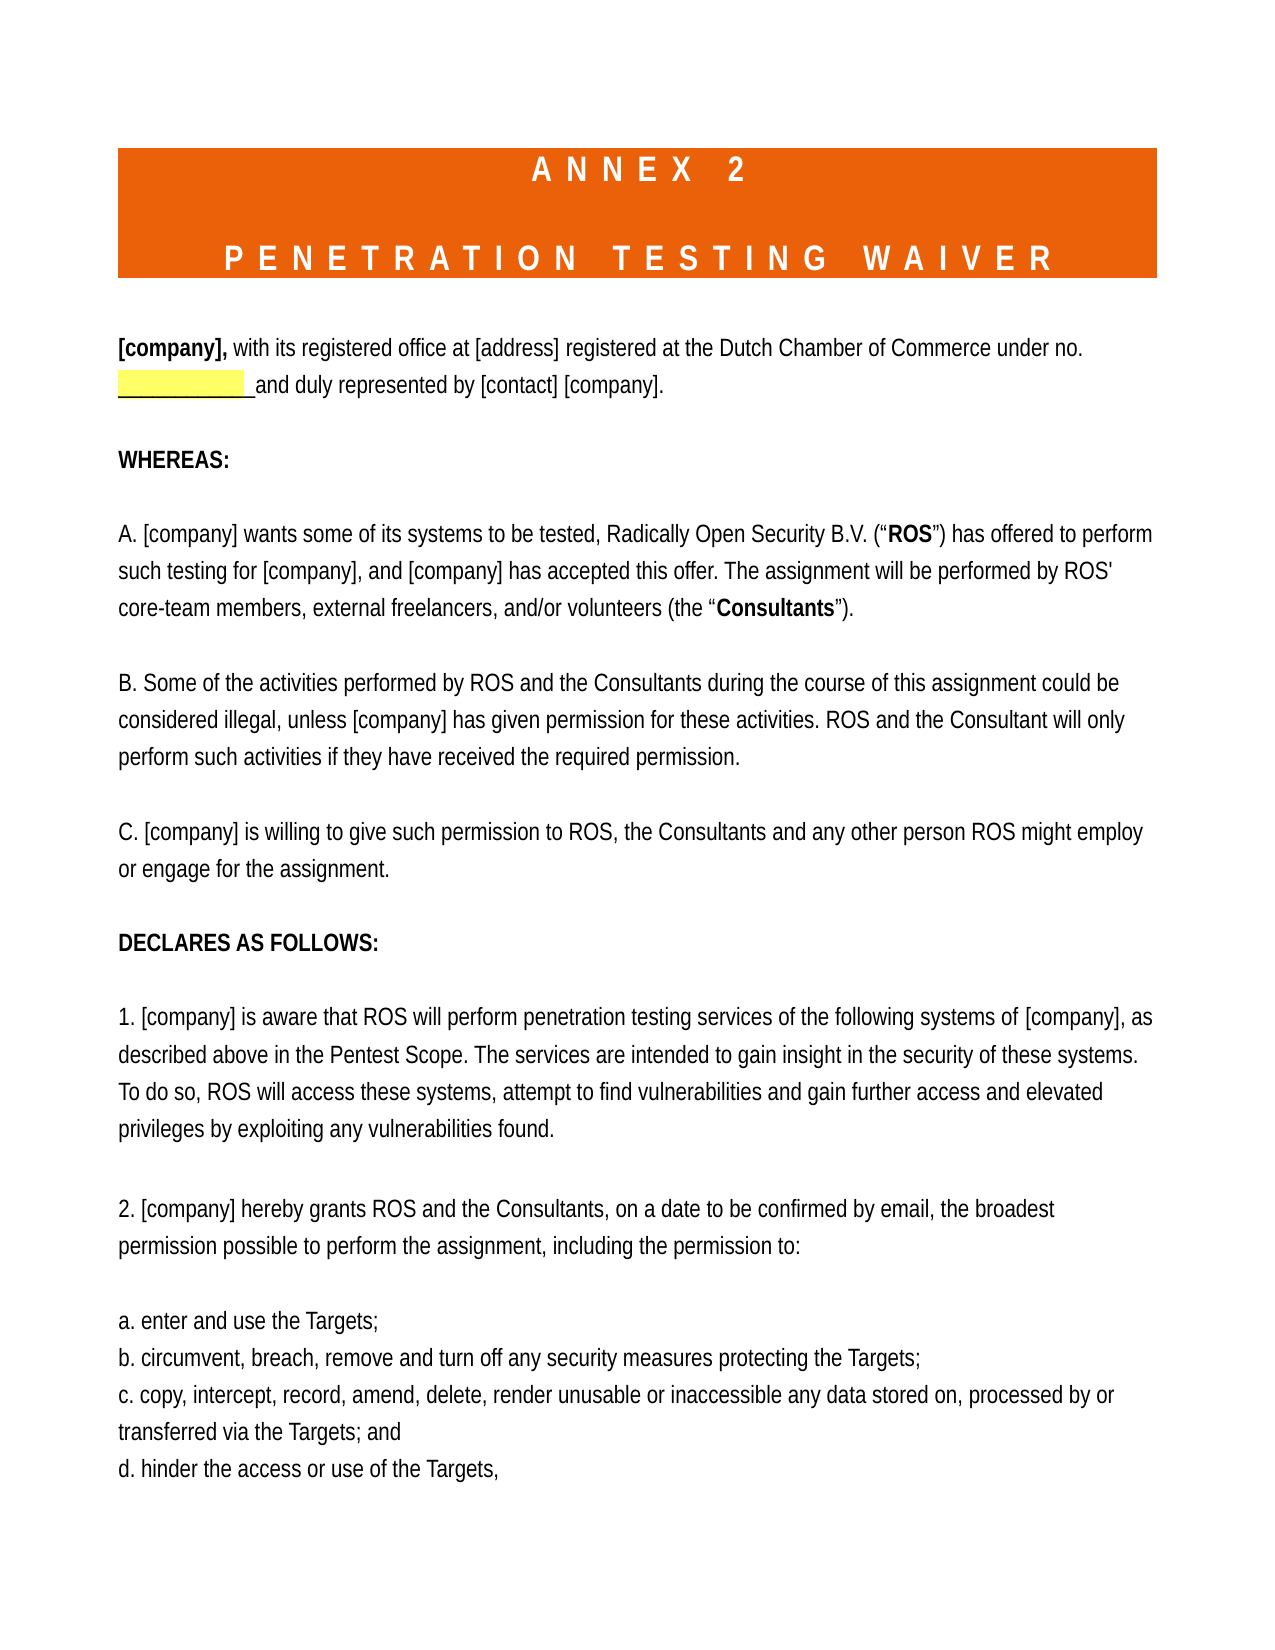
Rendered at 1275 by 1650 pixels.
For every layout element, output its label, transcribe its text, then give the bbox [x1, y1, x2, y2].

text 1. [company] is aware that ROS will perform penetration testing services of the following systems of [company], as described above in the Pentest Scope. The services are intended to gain insight in the security of these systems. To do so, ROS will access these systems, attempt to find vulnerabilities and gain further access and elevated privileges by exploiting any vulnerabilities found. [118, 1002, 1157, 1143]
text C. [company] is willing to give such permission to ROS, the Consultants and any other person ROS might employ or engage for the assignment. [118, 816, 1157, 882]
text d. hinder the access or use of the Targets, [118, 1454, 1157, 1483]
text b. circumvent, breach, remove and turn off any security measures protecting the Targets; [118, 1343, 1157, 1371]
text [company], with its registered office at [address] registered at the Dutch Chamber of Commerce under no. ____________and duly represented by [contact] [company]. [118, 333, 1157, 399]
subtitle ANNEX 2 [118, 148, 1157, 189]
text WHEREAS: [118, 444, 1157, 473]
text a. enter and use the Targets; [118, 1306, 1157, 1334]
text 2. [company] hereby grants ROS and the Consultants, on a date to be confirmed by email, the broadest permission possible to perform the assignment, including the permission to: [118, 1194, 1157, 1260]
subtitle PENETRATION TESTING WAIVER [118, 237, 1157, 278]
text c. copy, intercept, record, amend, delete, render unusable or inaccessible any data stored on, processed by or transferred via the Targets; and [118, 1380, 1157, 1446]
text DECLARES AS FOLLOWS: [118, 928, 1157, 957]
text A. [company] wants some of its systems to be tested, Radically Open Security B.V. (“ROS”) has offered to perform such testing for [company], and [company] has accepted this offer. The assignment will be performed by ROS' core-team members, external freelancers, and/or volunteers (the “Consultants”). [118, 519, 1157, 622]
text B. Some of the activities performed by ROS and the Consultants during the course of this assignment could be considered illegal, unless [company] has given permission for these activities. ROS and the Consultant will only perform such activities if they have received the required permission. [118, 668, 1157, 771]
